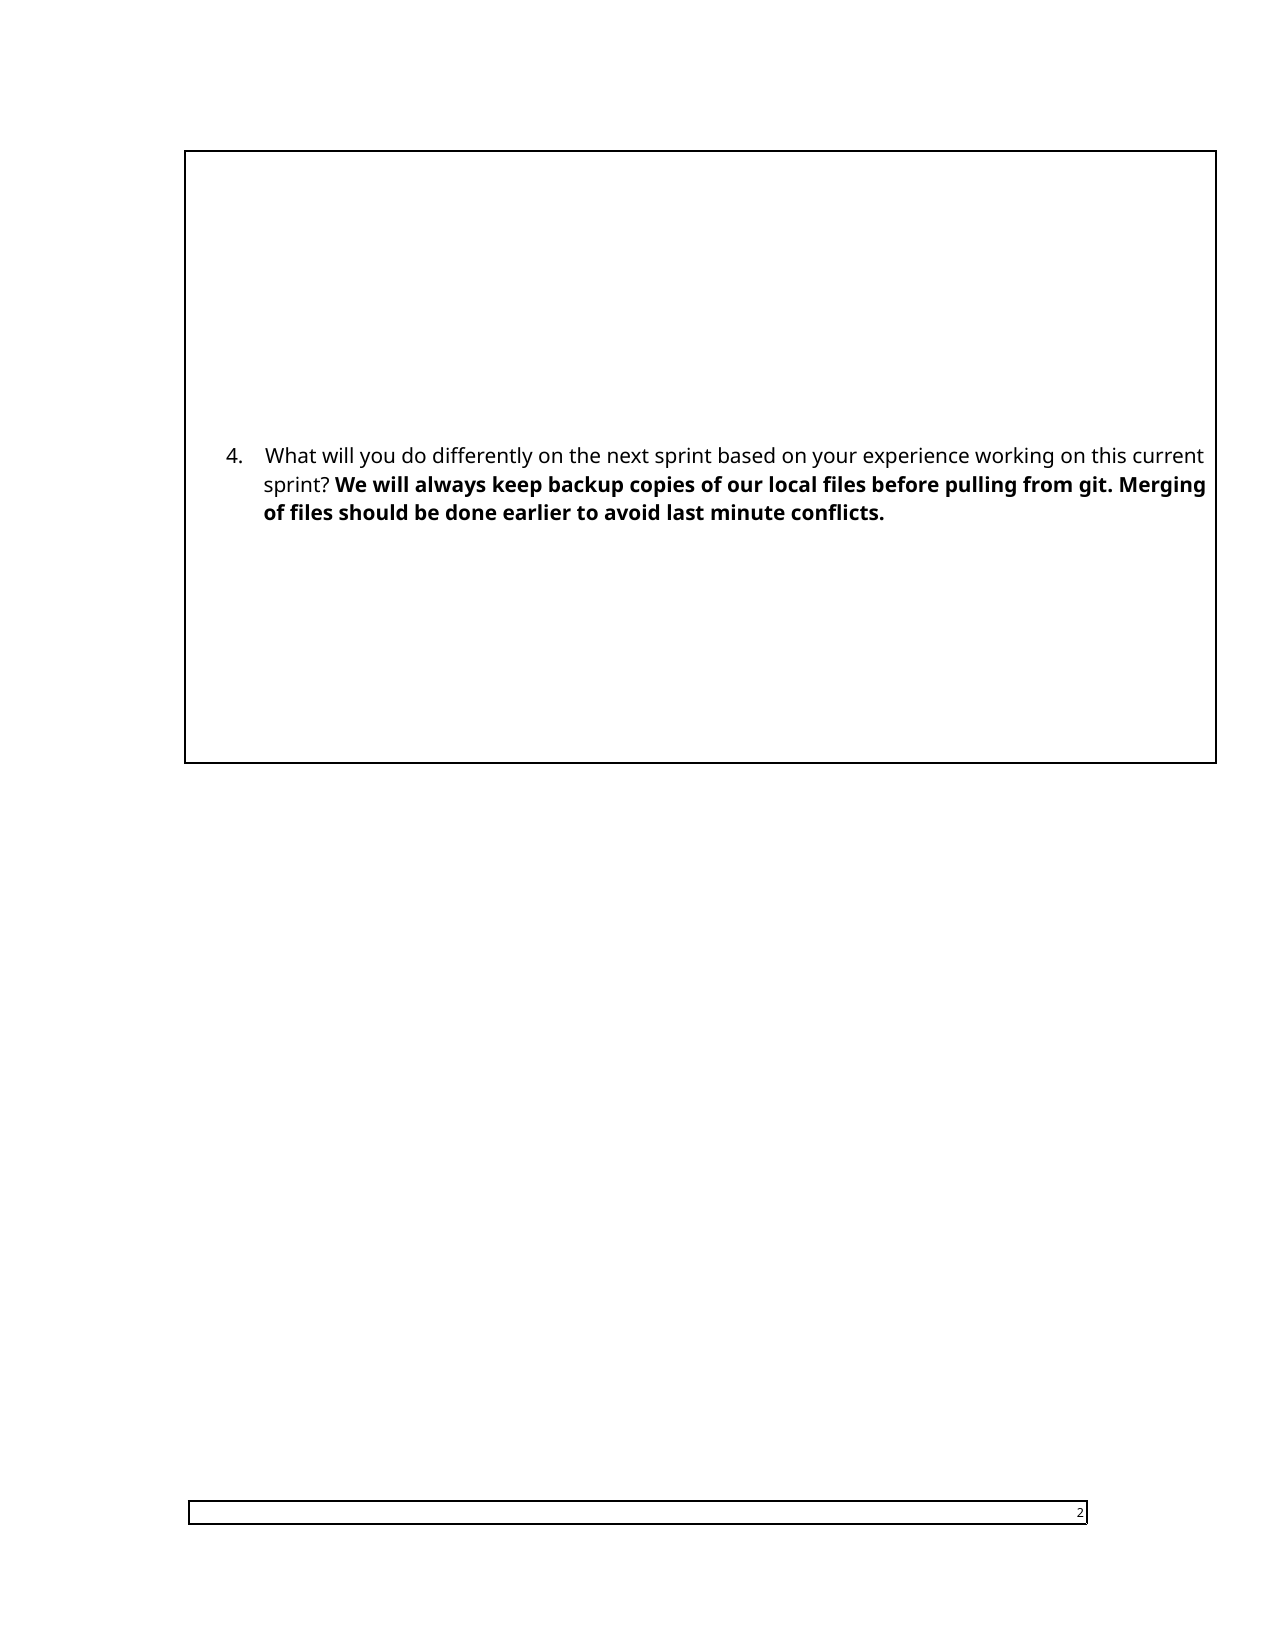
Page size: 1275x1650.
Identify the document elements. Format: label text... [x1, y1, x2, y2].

table_cell 4. What will you do differently on the next sprint based on your experience working on this current sprint? We will always keep backup copies of our local files before pulling from git. Merging of files should be done earlier to avoid last minute conflicts. [186, 152, 1215, 762]
